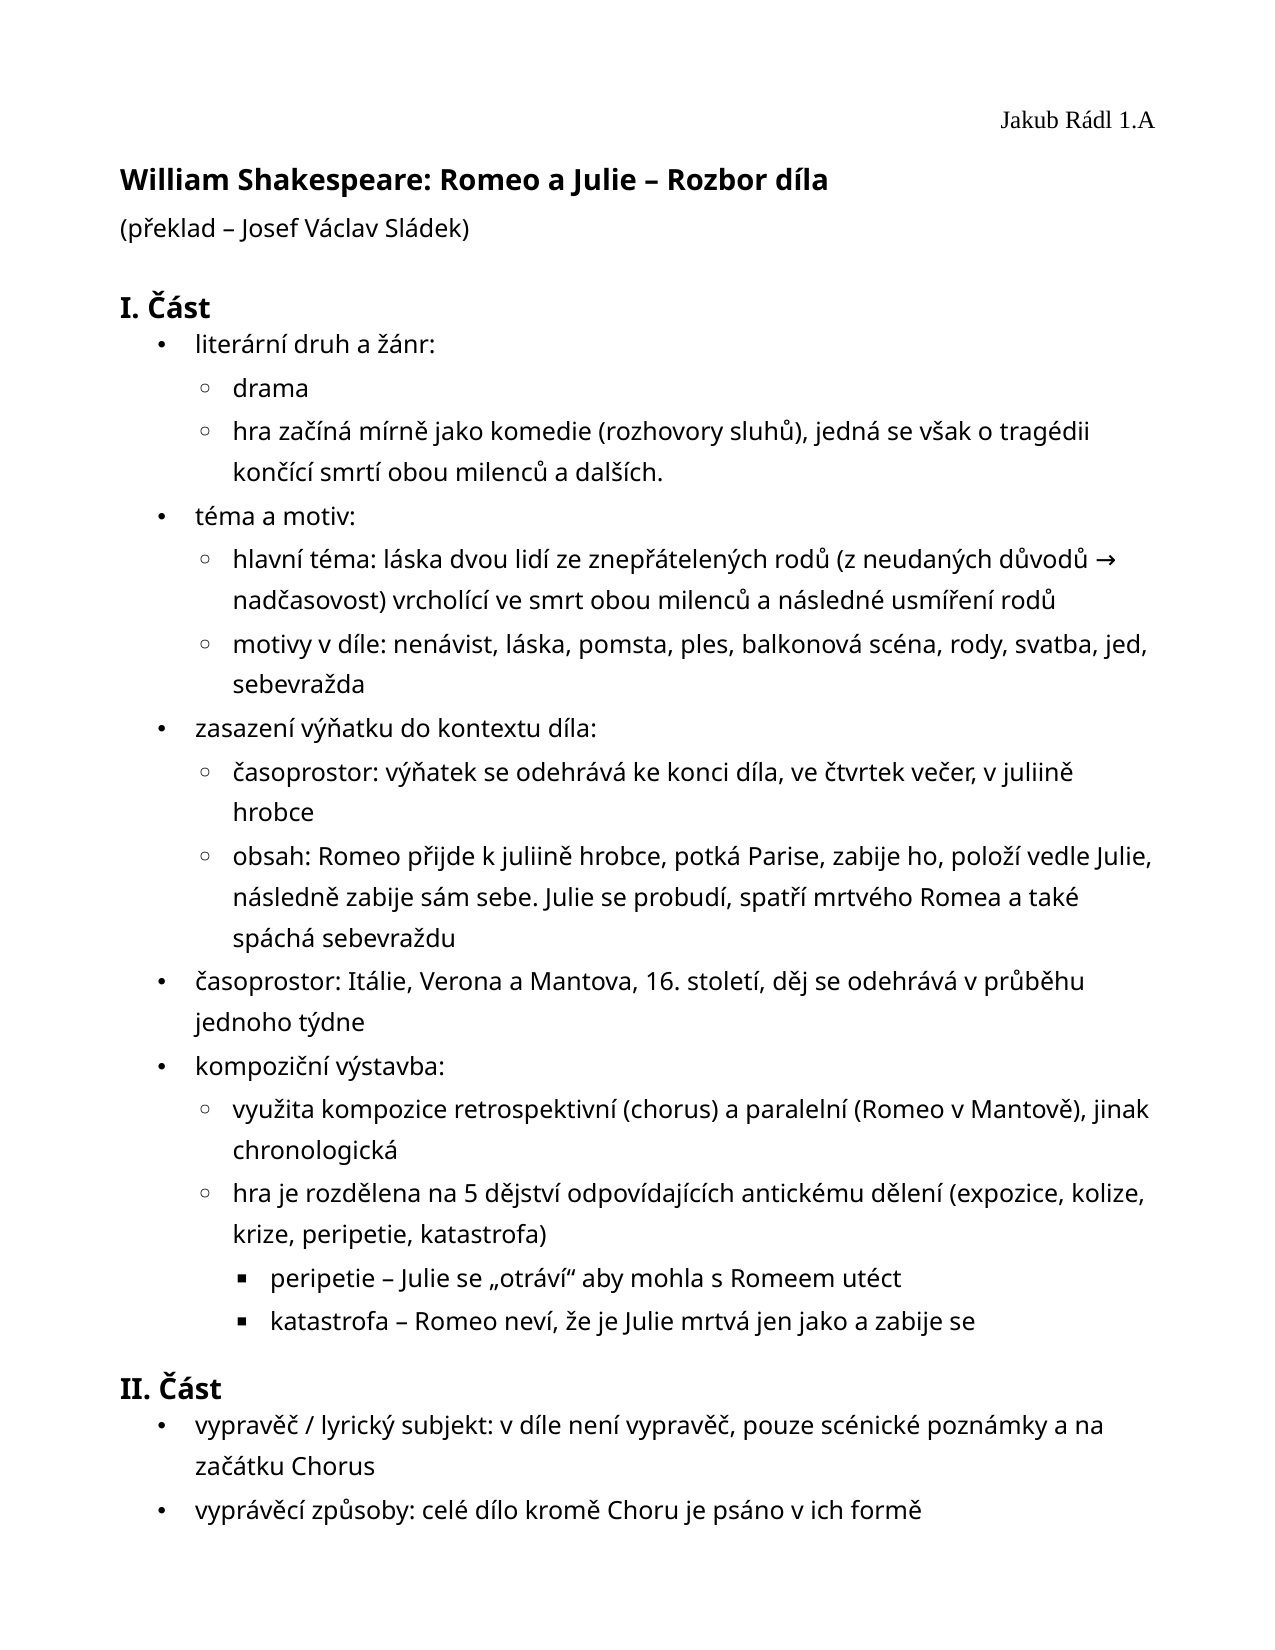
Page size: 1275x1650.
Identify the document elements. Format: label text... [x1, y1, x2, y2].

list zasazení výňatku do kontextu díla: [157, 711, 1155, 745]
subtitle I. Část [120, 287, 1155, 327]
subtitle William Shakespeare: Romeo a Julie – Rozbor díla [120, 159, 1155, 198]
list katastrofa – Romeo neví, že je Julie mrtvá jen jako a zabije se [232, 1304, 1155, 1338]
list kompoziční výstavba: [157, 1048, 1155, 1082]
list peripetie – Julie se „otráví“ aby mohla s Romeem utéct [232, 1260, 1155, 1294]
text Jakub Rádl 1.A [120, 105, 1155, 134]
text (překlad – Josef Václav Sládek) [120, 211, 1155, 245]
list hra je rozdělena na 5 dějství odpovídajících antickému dělení (expozice, kolize, krize, peripetie, katastrofa) [195, 1176, 1155, 1251]
list vypravěč / lyrický subjekt: v díle není vypravěč, pouze scénické poznámky a na začátku Chorus [157, 1408, 1155, 1483]
list téma a motiv: [157, 498, 1155, 532]
list obsah: Romeo přijde k juliině hrobce, potká Parise, zabije ho, položí vedle Julie, následně zabije sám sebe. Julie se probudí, spatří mrtvého Romea a také spáchá sebevraždu [195, 838, 1155, 954]
list drama [195, 370, 1155, 404]
list časoprostor: výňatek se odehrává ke konci díla, ve čtvrtek večer, v juliině hrobce [195, 754, 1155, 829]
list časoprostor: Itálie, Verona a Mantova, 16. století, děj se odehrává v průběhu jednoho týdne [157, 964, 1155, 1039]
list využita kompozice retrospektivní (chorus) a paralelní (Romeo v Mantově), jinak chronologická [195, 1092, 1155, 1167]
list vyprávěcí způsoby: celé dílo kromě Choru je psáno v ich formě [157, 1492, 1155, 1526]
list literární druh a žánr: [157, 327, 1155, 361]
list hra začíná mírně jako komedie (rozhovory sluhů), jedná se však o tragédii končící smrtí obou milenců a dalších. [195, 414, 1155, 489]
subtitle II. Část [120, 1368, 1155, 1408]
list motivy v díle: nenávist, láska, pomsta, ples, balkonová scéna, rody, svatba, jed, sebevražda [195, 626, 1155, 701]
list hlavní téma: láska dvou lidí ze znepřátelených rodů (z neudaných důvodů → nadčasovost) vrcholící ve smrt obou milenců a následné usmíření rodů [195, 542, 1155, 617]
